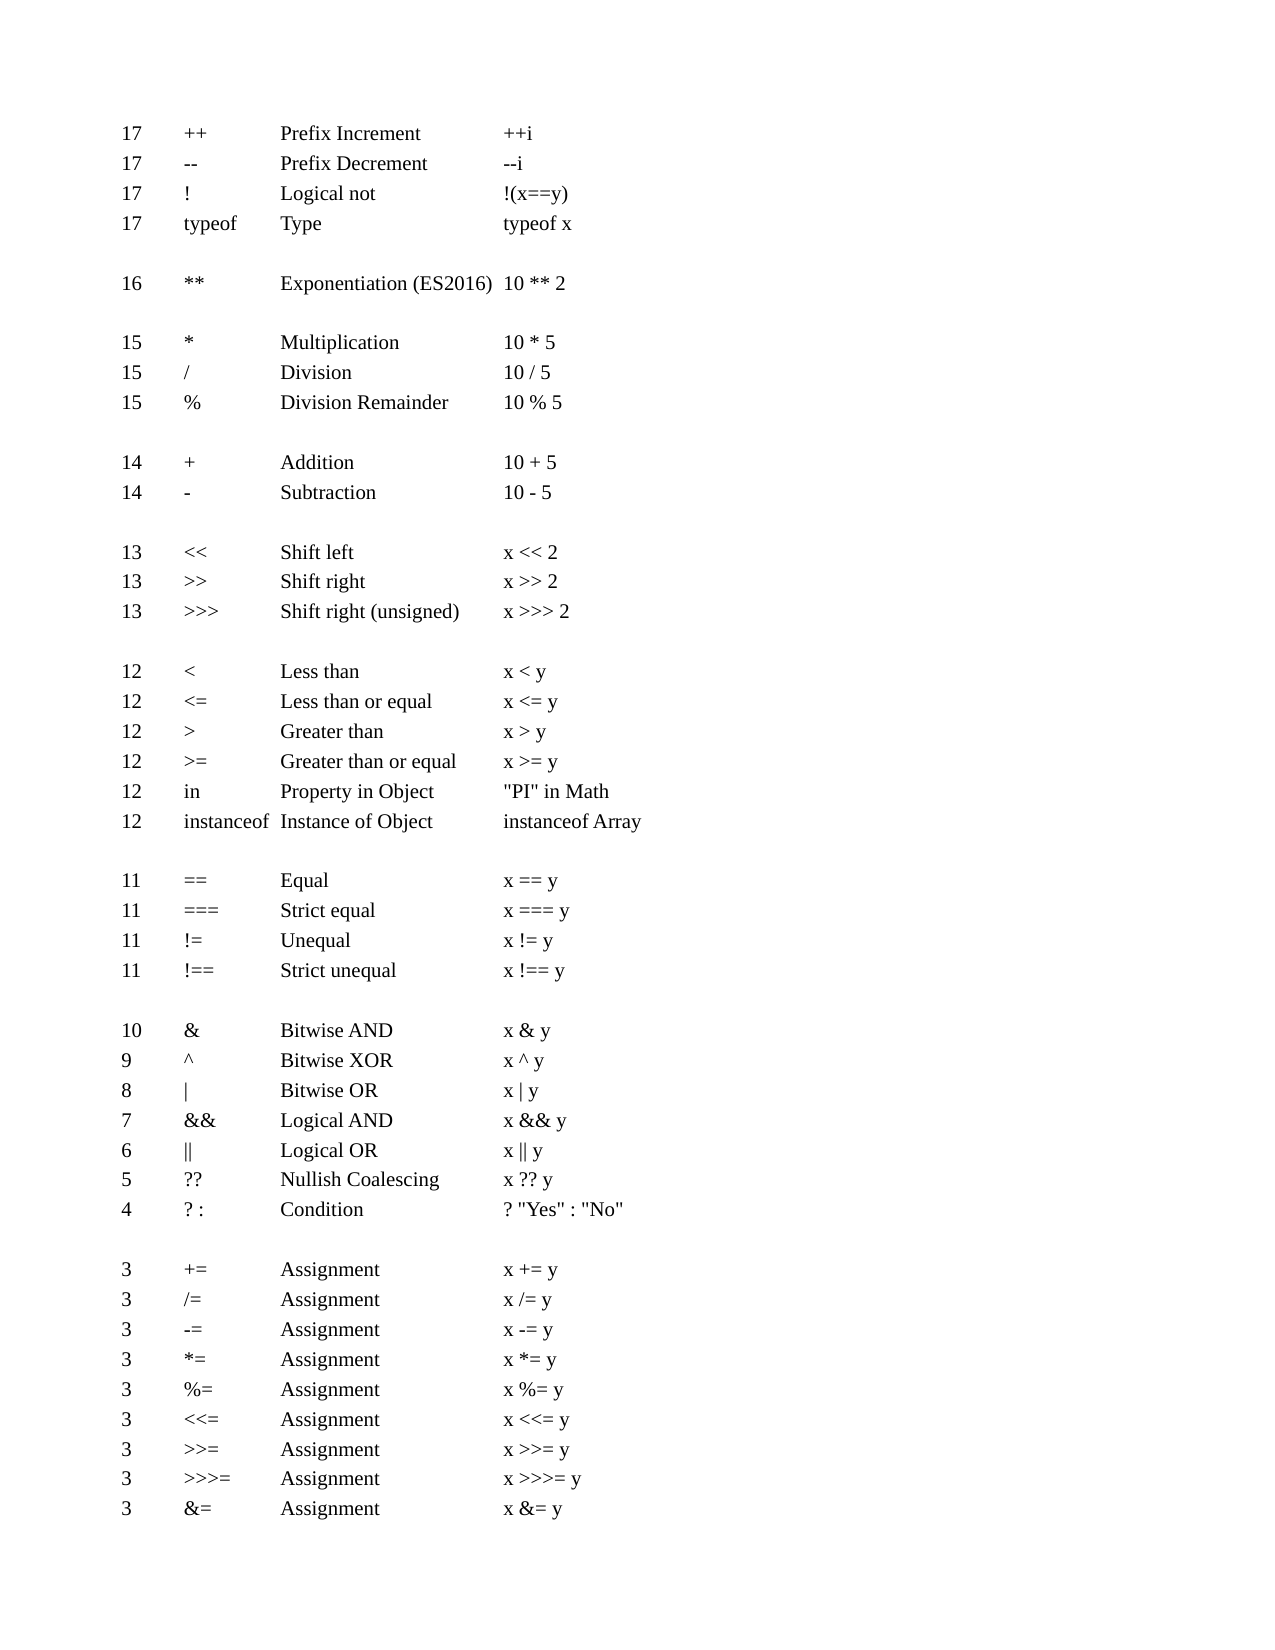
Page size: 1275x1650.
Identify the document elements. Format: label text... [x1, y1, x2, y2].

table_cell Assignment [277, 1344, 500, 1374]
table_cell Assignment [277, 1374, 500, 1404]
table_cell Property in Object [277, 776, 500, 806]
table_cell [118, 1224, 181, 1254]
table_cell x >> 2 [500, 567, 655, 596]
table_cell >> [181, 567, 277, 596]
table_cell Logical AND [277, 1105, 500, 1134]
table_cell 3 [118, 1374, 181, 1404]
table_cell 3 [118, 1344, 181, 1374]
table_cell &= [181, 1493, 277, 1523]
table_cell 12 [118, 716, 181, 746]
table_cell 3 [118, 1464, 181, 1493]
table_cell 17 [118, 118, 181, 148]
table_cell Less than or equal [277, 686, 500, 716]
table_cell === [181, 895, 277, 925]
table_cell x === y [500, 895, 655, 925]
table_cell 17 [118, 208, 181, 238]
table_cell x !== y [500, 955, 655, 985]
table_cell [118, 836, 181, 866]
table_cell 3 [118, 1254, 181, 1284]
table_cell [181, 417, 277, 447]
table_cell !(x==y) [500, 178, 655, 208]
table_cell Assignment [277, 1434, 500, 1463]
table_cell 11 [118, 895, 181, 925]
table_cell 8 [118, 1075, 181, 1105]
table_cell x ^ y [500, 1045, 655, 1075]
table_cell + [181, 447, 277, 477]
table_cell x && y [500, 1105, 655, 1134]
table_cell [181, 626, 277, 656]
table_cell /= [181, 1284, 277, 1314]
table_cell Greater than or equal [277, 746, 500, 776]
table_cell x ?? y [500, 1165, 655, 1194]
table_cell == [181, 866, 277, 895]
table_cell [500, 417, 655, 447]
table_cell x | y [500, 1075, 655, 1105]
table_cell Exponentiation (ES2016) [277, 268, 500, 297]
table_cell >>= [181, 1434, 277, 1463]
table_cell [500, 1224, 655, 1254]
table_cell Instance of Object [277, 806, 500, 836]
table_cell [181, 836, 277, 866]
table_cell [277, 417, 500, 447]
table_cell typeof x [500, 208, 655, 238]
table_cell 11 [118, 955, 181, 985]
table_cell 4 [118, 1194, 181, 1224]
table_cell Type [277, 208, 500, 238]
table_cell 13 [118, 537, 181, 567]
table_cell 10 [118, 1015, 181, 1045]
table_cell Prefix Increment [277, 118, 500, 148]
table_cell [118, 417, 181, 447]
table_cell 14 [118, 477, 181, 507]
table_cell x != y [500, 925, 655, 955]
table_cell x < y [500, 656, 655, 686]
table_cell 12 [118, 776, 181, 806]
table_cell Nullish Coalescing [277, 1165, 500, 1194]
table_cell ++ [181, 118, 277, 148]
table_cell x <= y [500, 686, 655, 716]
table_cell x << 2 [500, 537, 655, 567]
table_cell 7 [118, 1105, 181, 1134]
table_cell x &= y [500, 1493, 655, 1523]
table_cell 12 [118, 806, 181, 836]
table_cell ++i [500, 118, 655, 148]
table_cell [500, 836, 655, 866]
table_cell Multiplication [277, 328, 500, 357]
table_cell 10 ** 2 [500, 268, 655, 297]
table_cell [277, 1224, 500, 1254]
table_cell > [181, 716, 277, 746]
table_cell Division Remainder [277, 387, 500, 417]
table_cell [181, 298, 277, 327]
table_cell [277, 298, 500, 327]
table_cell ! [181, 178, 277, 208]
table_cell < [181, 656, 277, 686]
table_cell [118, 507, 181, 537]
table_cell 10 / 5 [500, 357, 655, 387]
table_cell [181, 507, 277, 537]
table_cell x >>> 2 [500, 596, 655, 626]
table_cell % [181, 387, 277, 417]
table_cell 5 [118, 1165, 181, 1194]
table_cell in [181, 776, 277, 806]
table_cell <<= [181, 1404, 277, 1433]
table_cell << [181, 537, 277, 567]
table_cell Addition [277, 447, 500, 477]
table_cell Assignment [277, 1464, 500, 1493]
table_cell 12 [118, 686, 181, 716]
table_cell -- [181, 148, 277, 178]
table_cell Equal [277, 866, 500, 895]
table_cell [118, 238, 181, 268]
table_cell --i [500, 148, 655, 178]
table_cell Shift right (unsigned) [277, 596, 500, 626]
table_cell 10 % 5 [500, 387, 655, 417]
table_cell 17 [118, 178, 181, 208]
table_cell Strict unequal [277, 955, 500, 985]
table_cell [181, 238, 277, 268]
table_cell Bitwise AND [277, 1015, 500, 1045]
table_cell x /= y [500, 1284, 655, 1314]
table_cell Subtraction [277, 477, 500, 507]
table_cell [118, 985, 181, 1015]
table_cell 11 [118, 925, 181, 955]
table_cell 3 [118, 1434, 181, 1463]
table_cell [277, 626, 500, 656]
table_cell 6 [118, 1135, 181, 1164]
table_cell instanceof Array [500, 806, 655, 836]
table_cell 15 [118, 357, 181, 387]
table_cell * [181, 328, 277, 357]
table_cell [277, 507, 500, 537]
table_cell [500, 298, 655, 327]
table_cell Assignment [277, 1493, 500, 1523]
table_cell x > y [500, 716, 655, 746]
table_cell 3 [118, 1404, 181, 1433]
table_cell 12 [118, 656, 181, 686]
table_cell Greater than [277, 716, 500, 746]
table_cell typeof [181, 208, 277, 238]
table_cell += [181, 1254, 277, 1284]
table_cell x %= y [500, 1374, 655, 1404]
table_cell [118, 298, 181, 327]
table_cell ** [181, 268, 277, 297]
table_cell != [181, 925, 277, 955]
table_cell *= [181, 1344, 277, 1374]
table_cell [181, 1224, 277, 1254]
table_cell x >= y [500, 746, 655, 776]
table_cell && [181, 1105, 277, 1134]
table_cell x || y [500, 1135, 655, 1164]
table_cell [500, 985, 655, 1015]
table_cell / [181, 357, 277, 387]
table_cell x >>= y [500, 1434, 655, 1463]
table_cell 3 [118, 1314, 181, 1344]
table_cell 13 [118, 567, 181, 596]
table_cell & [181, 1015, 277, 1045]
table_cell [277, 238, 500, 268]
table_cell Logical not [277, 178, 500, 208]
table_cell Division [277, 357, 500, 387]
table_cell Assignment [277, 1314, 500, 1344]
table_cell instanceof [181, 806, 277, 836]
table_cell "PI" in Math [500, 776, 655, 806]
table_cell Assignment [277, 1254, 500, 1284]
table_cell Bitwise XOR [277, 1045, 500, 1075]
table_cell Logical OR [277, 1135, 500, 1164]
table_cell >>> [181, 596, 277, 626]
table_cell ? "Yes" : "No" [500, 1194, 655, 1224]
table_cell 11 [118, 866, 181, 895]
table_cell 10 * 5 [500, 328, 655, 357]
table_cell x == y [500, 866, 655, 895]
table_cell 10 - 5 [500, 477, 655, 507]
table_cell [118, 626, 181, 656]
table_cell || [181, 1135, 277, 1164]
table_cell ^ [181, 1045, 277, 1075]
table_cell 13 [118, 596, 181, 626]
table_cell Condition [277, 1194, 500, 1224]
table_cell x -= y [500, 1314, 655, 1344]
table_cell [500, 626, 655, 656]
table_cell Less than [277, 656, 500, 686]
table_cell 12 [118, 746, 181, 776]
table_cell >= [181, 746, 277, 776]
table_cell Unequal [277, 925, 500, 955]
table_cell 15 [118, 387, 181, 417]
table_cell - [181, 477, 277, 507]
table_cell [500, 507, 655, 537]
table_cell 3 [118, 1284, 181, 1314]
table_cell [181, 985, 277, 1015]
table_cell 14 [118, 447, 181, 477]
table_cell x += y [500, 1254, 655, 1284]
table_cell Prefix Decrement [277, 148, 500, 178]
table_cell >>>= [181, 1464, 277, 1493]
table_cell Bitwise OR [277, 1075, 500, 1105]
table_cell 9 [118, 1045, 181, 1075]
table_cell Strict equal [277, 895, 500, 925]
table_cell Assignment [277, 1284, 500, 1314]
table_cell <= [181, 686, 277, 716]
table_cell %= [181, 1374, 277, 1404]
table_cell 17 [118, 148, 181, 178]
table_cell [277, 985, 500, 1015]
table_cell !== [181, 955, 277, 985]
table_cell x *= y [500, 1344, 655, 1374]
table_cell [277, 836, 500, 866]
table_cell [500, 238, 655, 268]
table_cell 15 [118, 328, 181, 357]
table_cell 3 [118, 1493, 181, 1523]
table_cell x & y [500, 1015, 655, 1045]
table_cell 10 + 5 [500, 447, 655, 477]
table_cell Assignment [277, 1404, 500, 1433]
table_cell x >>>= y [500, 1464, 655, 1493]
table_cell Shift left [277, 537, 500, 567]
table_cell 16 [118, 268, 181, 297]
table_cell ? : [181, 1194, 277, 1224]
table_cell | [181, 1075, 277, 1105]
table_cell x <<= y [500, 1404, 655, 1433]
table_cell ?? [181, 1165, 277, 1194]
table_cell -= [181, 1314, 277, 1344]
table_cell Shift right [277, 567, 500, 596]
